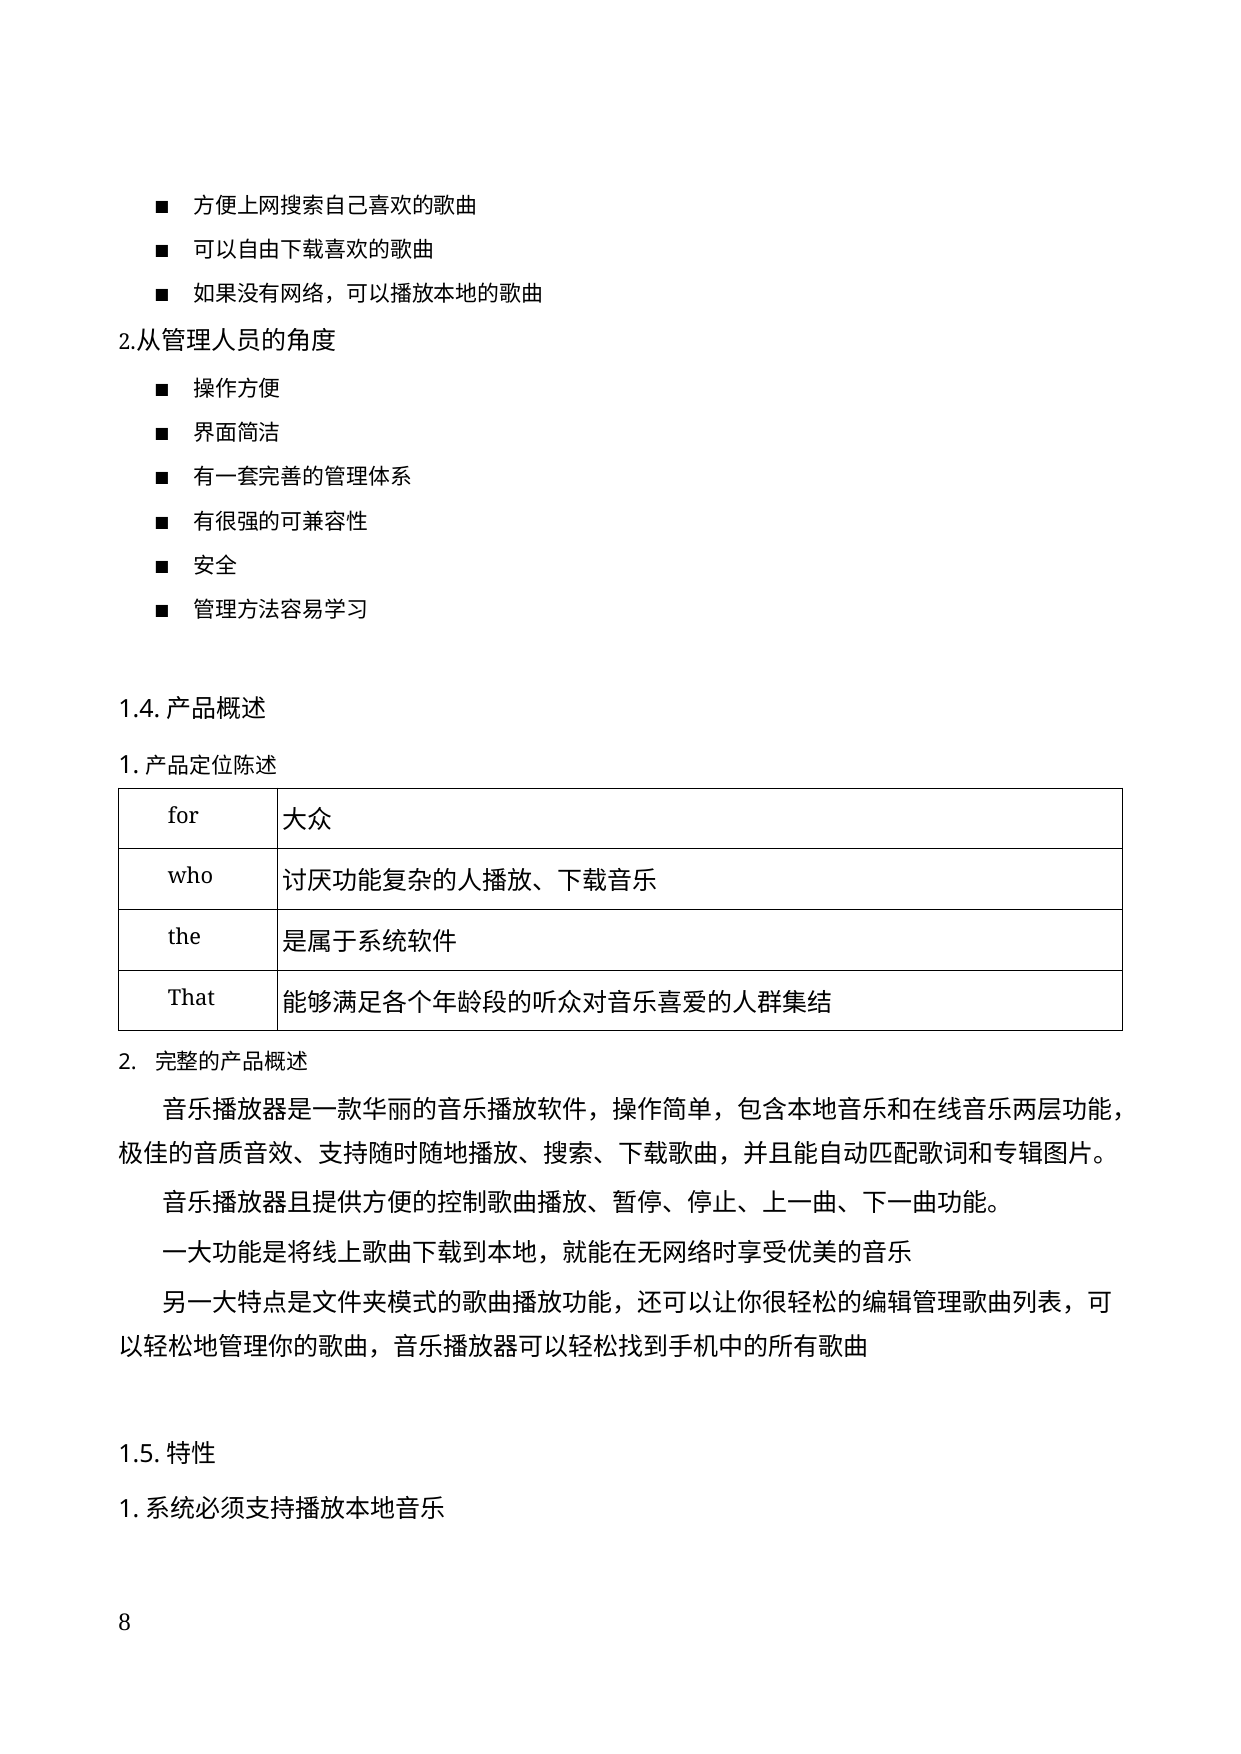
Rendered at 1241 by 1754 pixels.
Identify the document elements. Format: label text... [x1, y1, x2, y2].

table_header for [119, 789, 277, 848]
subtitle 产品定位陈述 [118, 744, 1122, 780]
table_cell 讨厌功能复杂的人播放、下载音乐 [278, 849, 1122, 909]
table_cell the [119, 910, 277, 970]
table_cell That [119, 971, 277, 1030]
table_cell 能够满足各个年龄段的听众对音乐喜爱的人群集结 [278, 971, 1122, 1030]
list 有很强的可兼容性 [156, 504, 1122, 535]
text 音乐播放器是一款华丽的音乐播放软件，操作简单，包含本地音乐和在线音乐两层功能，极佳的音质音效、支持随时随地播放、搜索、下载歌曲，并且能自动匹配歌词和专辑图片。 [118, 1089, 1122, 1169]
list 有一套完善的管理体系 [156, 459, 1122, 491]
subtitle 完整的产品概述 [118, 1042, 1122, 1076]
subtitle 系统必须支持播放本地音乐 [118, 1488, 1122, 1524]
text 另一大特点是文件夹模式的歌曲播放功能，还可以让你很轻松的编辑管理歌曲列表，可以轻松地管理你的歌曲，音乐播放器可以轻松找到手机中的所有歌曲 [118, 1283, 1122, 1362]
text 一大功能是将线上歌曲下载到本地，就能在无网络时享受优美的音乐 [118, 1233, 1122, 1269]
table_cell who [119, 849, 277, 909]
list 管理方法容易学习 [156, 592, 1122, 624]
list 如果没有网络，可以播放本地的歌曲 [156, 276, 1122, 308]
subtitle 特性 [118, 1433, 1122, 1469]
text 2.从管理人员的角度 [118, 321, 1122, 357]
list 界面简洁 [156, 415, 1122, 447]
list 安全 [156, 548, 1122, 580]
table_cell 是属于系统软件 [278, 910, 1122, 970]
table_header 大众 [278, 789, 1122, 848]
list 方便上网搜索自己喜欢的歌曲 [156, 188, 1122, 219]
text 音乐播放器且提供方便的控制歌曲播放、暂停、停止、上一曲、下一曲功能。 [118, 1183, 1122, 1219]
subtitle 产品概述 [118, 689, 1122, 725]
list 操作方便 [156, 371, 1122, 402]
list 可以自由下载喜欢的歌曲 [156, 232, 1122, 264]
